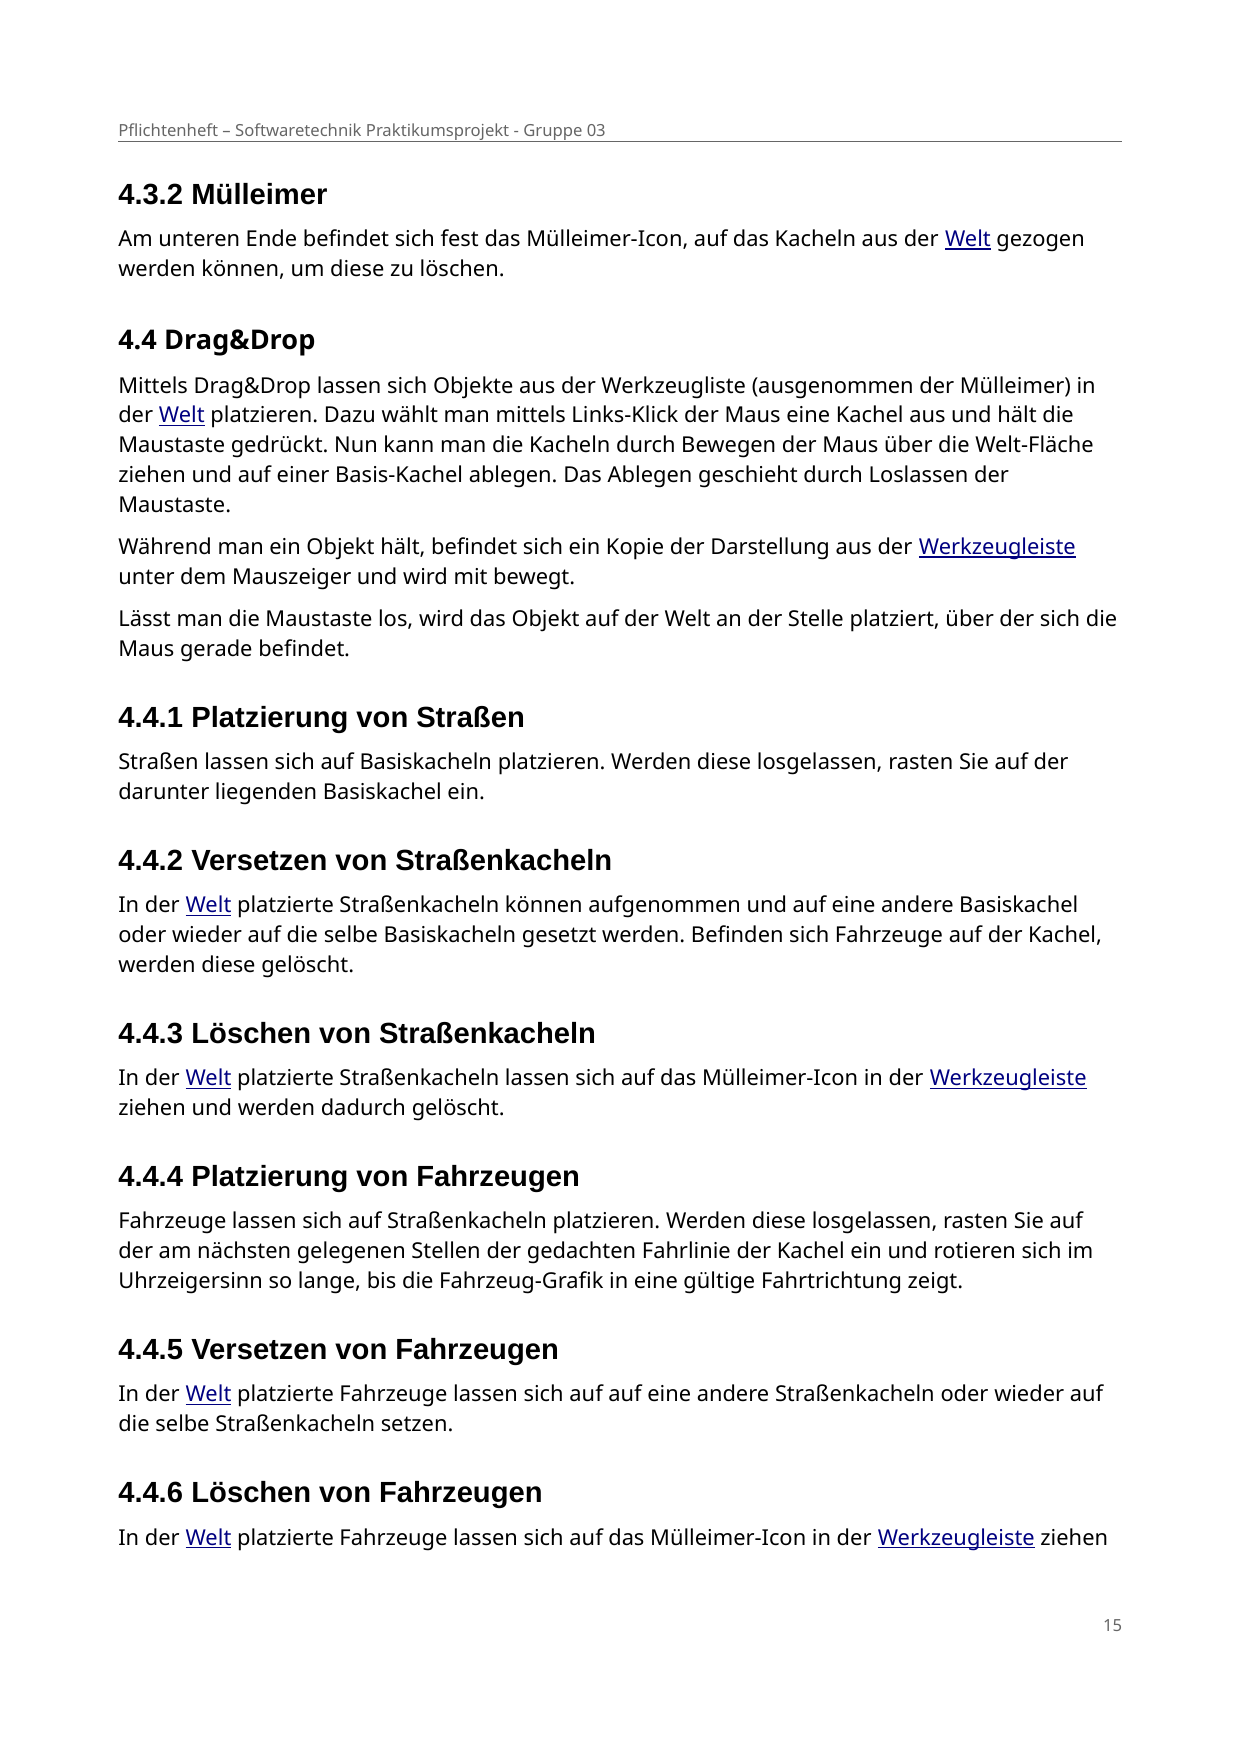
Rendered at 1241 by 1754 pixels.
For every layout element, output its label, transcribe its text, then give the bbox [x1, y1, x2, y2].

text Lässt man die Maustaste los, wird das Objekt auf der Welt an der Stelle platziert, über der sich die Maus gerade befindet. [118, 603, 1122, 663]
subtitle Löschen von Fahrzeugen [118, 1476, 1122, 1509]
subtitle Versetzen von Fahrzeugen [118, 1332, 1122, 1366]
text Während man ein Objekt hält, befindet sich ein Kopie der Darstellung aus der Werkzeugleiste unter dem Mauszeiger und wird mit bewegt. [118, 531, 1122, 591]
subtitle Drag&Drop [118, 320, 1122, 357]
subtitle Platzierung von Straßen [118, 700, 1122, 734]
subtitle Versetzen von Straßenkacheln [118, 843, 1122, 877]
subtitle Mülleimer [118, 177, 1122, 211]
text Mittels Drag&Drop lassen sich Objekte aus der Werkzeugliste (ausgenommen der Mülleimer) in der Welt platzieren. Dazu wählt man mittels Links-Klick der Maus eine Kachel aus und hält die Maustaste gedrückt. Nun kann man die Kacheln durch Bewegen der Maus über die Welt-Fläche ziehen und auf einer Basis-Kachel ablegen. Das Ablegen geschieht durch Loslassen der Maustaste. [118, 370, 1122, 519]
subtitle Platzierung von Fahrzeugen [118, 1159, 1122, 1193]
text In der Welt platzierte Fahrzeuge lassen sich auf auf eine andere Straßenkacheln oder wieder auf die selbe Straßenkacheln setzen. [118, 1378, 1122, 1438]
text In der Welt platzierte Straßenkacheln können aufgenommen und auf eine andere Basiskachel oder wieder auf die selbe Basiskacheln gesetzt werden. Befinden sich Fahrzeuge auf der Kachel, werden diese gelöscht. [118, 889, 1122, 979]
text Am unteren Ende befindet sich fest das Mülleimer-Icon, auf das Kacheln aus der Welt gezogen werden können, um diese zu löschen. [118, 223, 1122, 283]
subtitle Löschen von Straßenkacheln [118, 1016, 1122, 1050]
text Fahrzeuge lassen sich auf Straßenkacheln platzieren. Werden diese losgelassen, rasten Sie auf der am nächsten gelegenen Stellen der gedachten Fahrlinie der Kachel ein und rotieren sich im Uhrzeigersinn so lange, bis die Fahrzeug-Grafik in eine gültige Fahrtrichtung zeigt. [118, 1206, 1122, 1295]
text In der Welt platzierte Straßenkacheln lassen sich auf das Mülleimer-Icon in der Werkzeugleiste ziehen und werden dadurch gelöscht. [118, 1062, 1122, 1122]
text In der Welt platzierte Fahrzeuge lassen sich auf das Mülleimer-Icon in der Werkzeugleiste ziehen [118, 1522, 1122, 1551]
text Straßen lassen sich auf Basiskacheln platzieren. Werden diese losgelassen, rasten Sie auf der darunter liegenden Basiskachel ein. [118, 746, 1122, 806]
